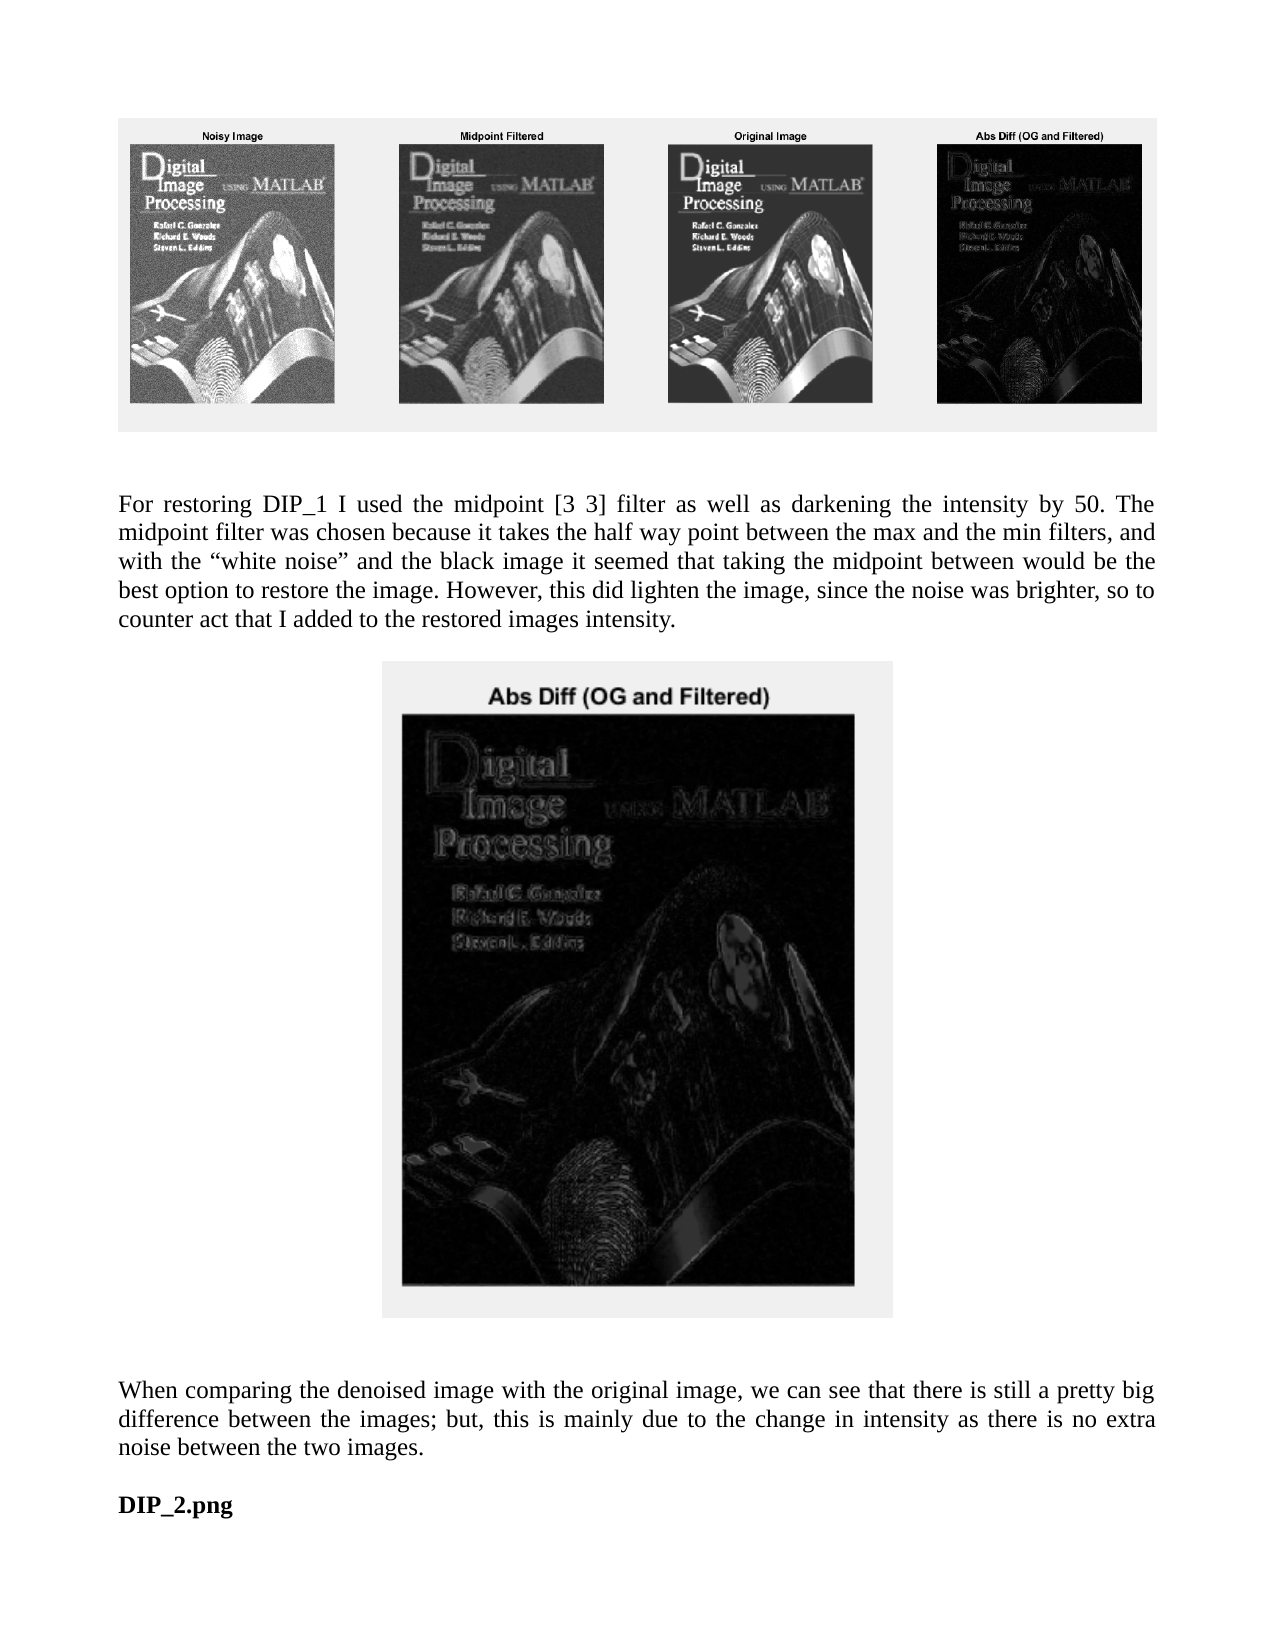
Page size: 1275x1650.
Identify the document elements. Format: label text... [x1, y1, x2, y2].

text DIP_2.png [118, 1490, 1157, 1519]
text When comparing the denoised image with the original image, we can see that there is still a pretty big difference between the images; but, this is mainly due to the change in intensity as there is no extra noise between the two images. [118, 1375, 1157, 1461]
picture [118, 118, 1157, 432]
picture [382, 661, 893, 1318]
text For restoring DIP_1 I used the midpoint [3 3] filter as well as darkening the intensity by 50. The midpoint filter was chosen because it takes the half way point between the max and the min filters, and with the “white noise” and the black image it seemed that taking the midpoint between would be the best option to restore the image. However, this did lighten the image, since the noise was brighter, so to counter act that I added to the restored images intensity. [118, 489, 1157, 632]
